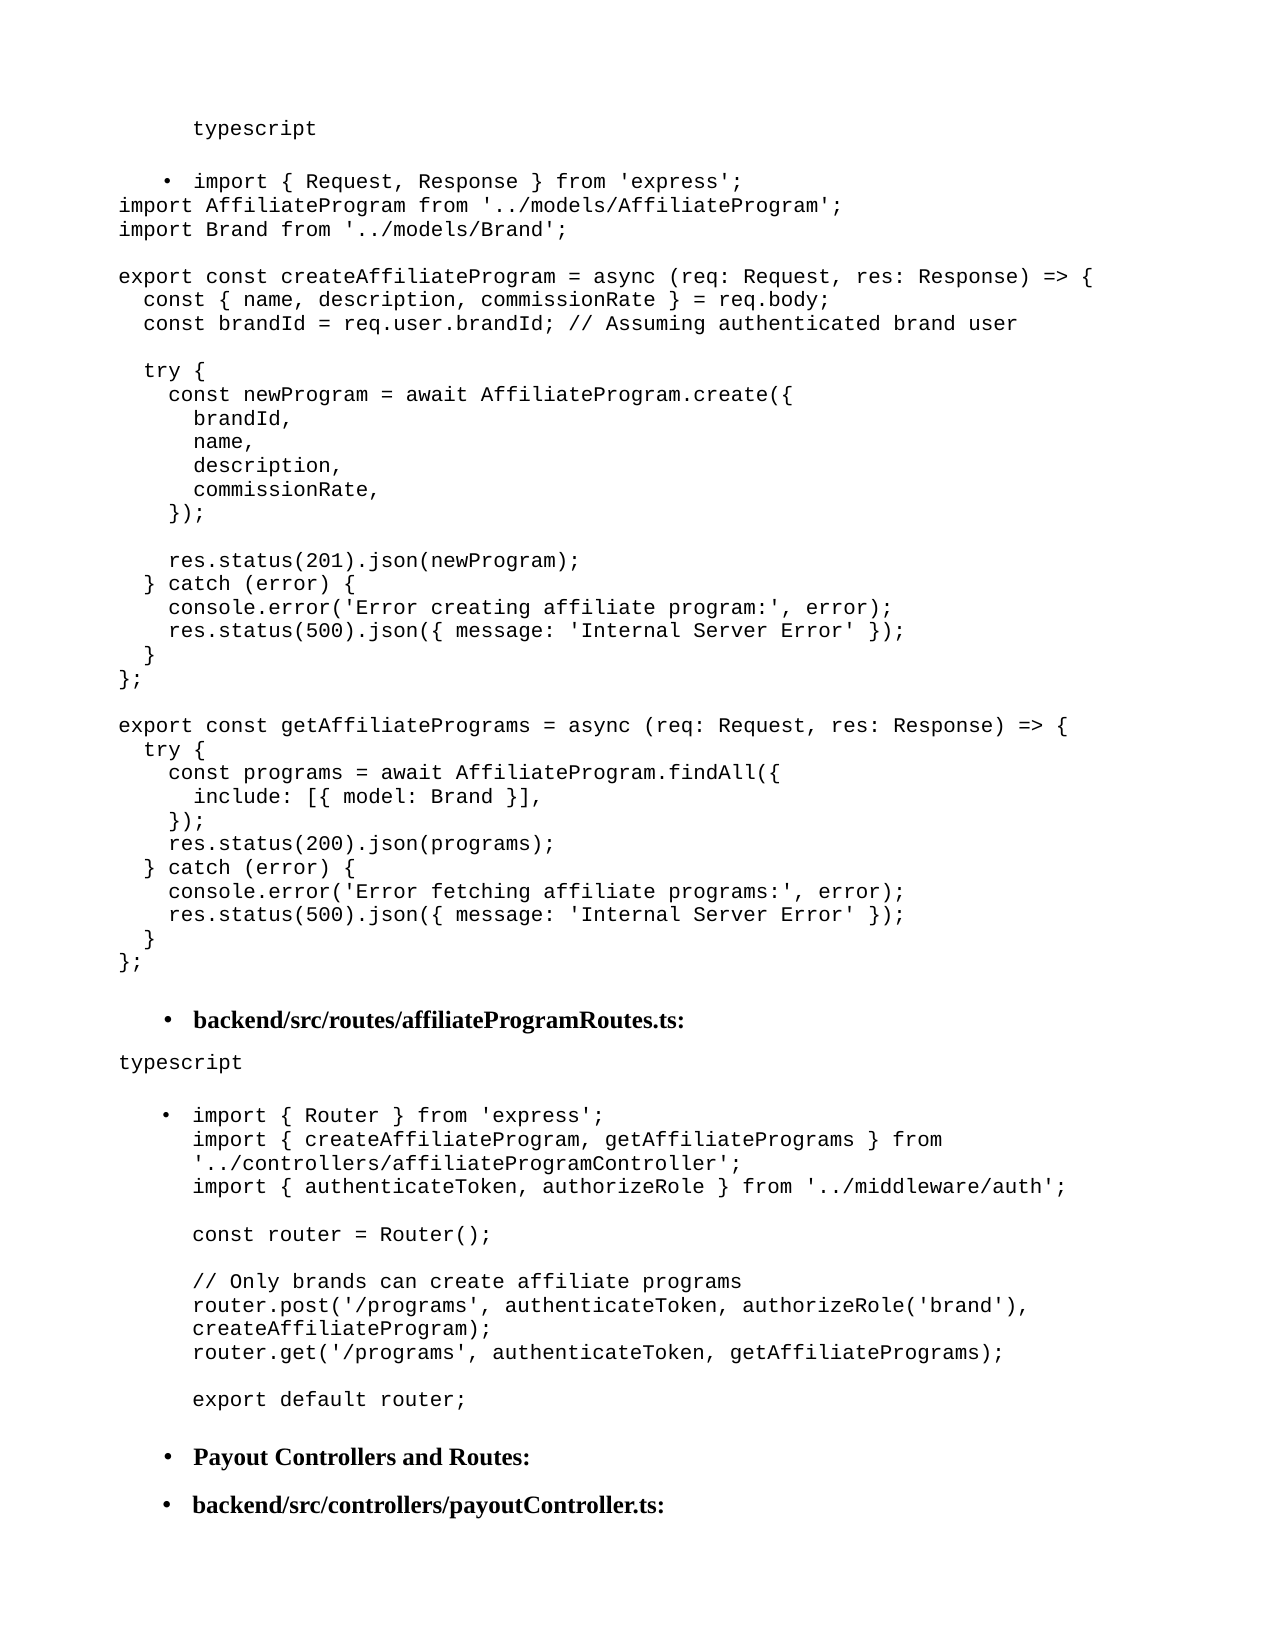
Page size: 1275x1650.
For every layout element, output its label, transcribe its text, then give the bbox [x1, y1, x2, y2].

text export const getAffiliatePrograms = async (req: Request, res: Response) => { [118, 715, 1157, 739]
text res.status(201).json(newProgram); [118, 549, 1157, 573]
text console.error('Error fetching affiliate programs:', error); [118, 881, 1157, 904]
list import { Router } from 'express'; [162, 1105, 1157, 1129]
text }); [118, 502, 1157, 526]
text } catch (error) { [118, 857, 1157, 881]
list const router = Router(); [162, 1224, 1157, 1247]
text typescript [118, 1052, 1157, 1076]
list import { Request, Response } from 'express'; [164, 171, 1157, 195]
text const newProgram = await AffiliateProgram.create({ [118, 384, 1157, 408]
list // Only brands can create affiliate programs [162, 1271, 1157, 1294]
text const brandId = req.user.brandId; // Assuming authenticated brand user [118, 313, 1157, 337]
text }); [118, 810, 1157, 833]
list backend/src/controllers/payoutController.ts: [162, 1490, 1157, 1519]
text const programs = await AffiliateProgram.findAll({ [118, 762, 1157, 786]
text res.status(500).json({ message: 'Internal Server Error' }); [118, 904, 1157, 928]
list export default router; [162, 1389, 1157, 1413]
text } catch (error) { [118, 573, 1157, 597]
text try { [118, 739, 1157, 762]
text console.error('Error creating affiliate program:', error); [118, 597, 1157, 621]
list typescript [162, 118, 1157, 142]
text res.status(500).json({ message: 'Internal Server Error' }); [118, 621, 1157, 644]
list router.post('/programs', authenticateToken, authorizeRole('brand'), createAffiliateProgram); [162, 1294, 1157, 1342]
list import { createAffiliateProgram, getAffiliatePrograms } from '../controllers/affiliateProgramController'; [162, 1129, 1157, 1176]
text import Brand from '../models/Brand'; [118, 218, 1157, 242]
text try { [118, 360, 1157, 384]
text description, [118, 455, 1157, 479]
text brandId, [118, 408, 1157, 431]
text const { name, description, commissionRate } = req.body; [118, 289, 1157, 313]
text } [118, 644, 1157, 668]
text }; [118, 952, 1157, 975]
text }; [118, 668, 1157, 691]
text } [118, 928, 1157, 952]
text include: [{ model: Brand }], [118, 786, 1157, 810]
text commissionRate, [118, 479, 1157, 502]
list backend/src/routes/affiliateProgramRoutes.ts: [164, 1005, 1157, 1033]
list router.get('/programs', authenticateToken, getAffiliatePrograms); [162, 1342, 1157, 1366]
text name, [118, 431, 1157, 455]
list Payout Controllers and Routes: [164, 1442, 1157, 1471]
text res.status(200).json(programs); [118, 833, 1157, 857]
text export const createAffiliateProgram = async (req: Request, res: Response) => { [118, 266, 1157, 289]
list import { authenticateToken, authorizeRole } from '../middleware/auth'; [162, 1176, 1157, 1200]
text import AffiliateProgram from '../models/AffiliateProgram'; [118, 195, 1157, 218]
